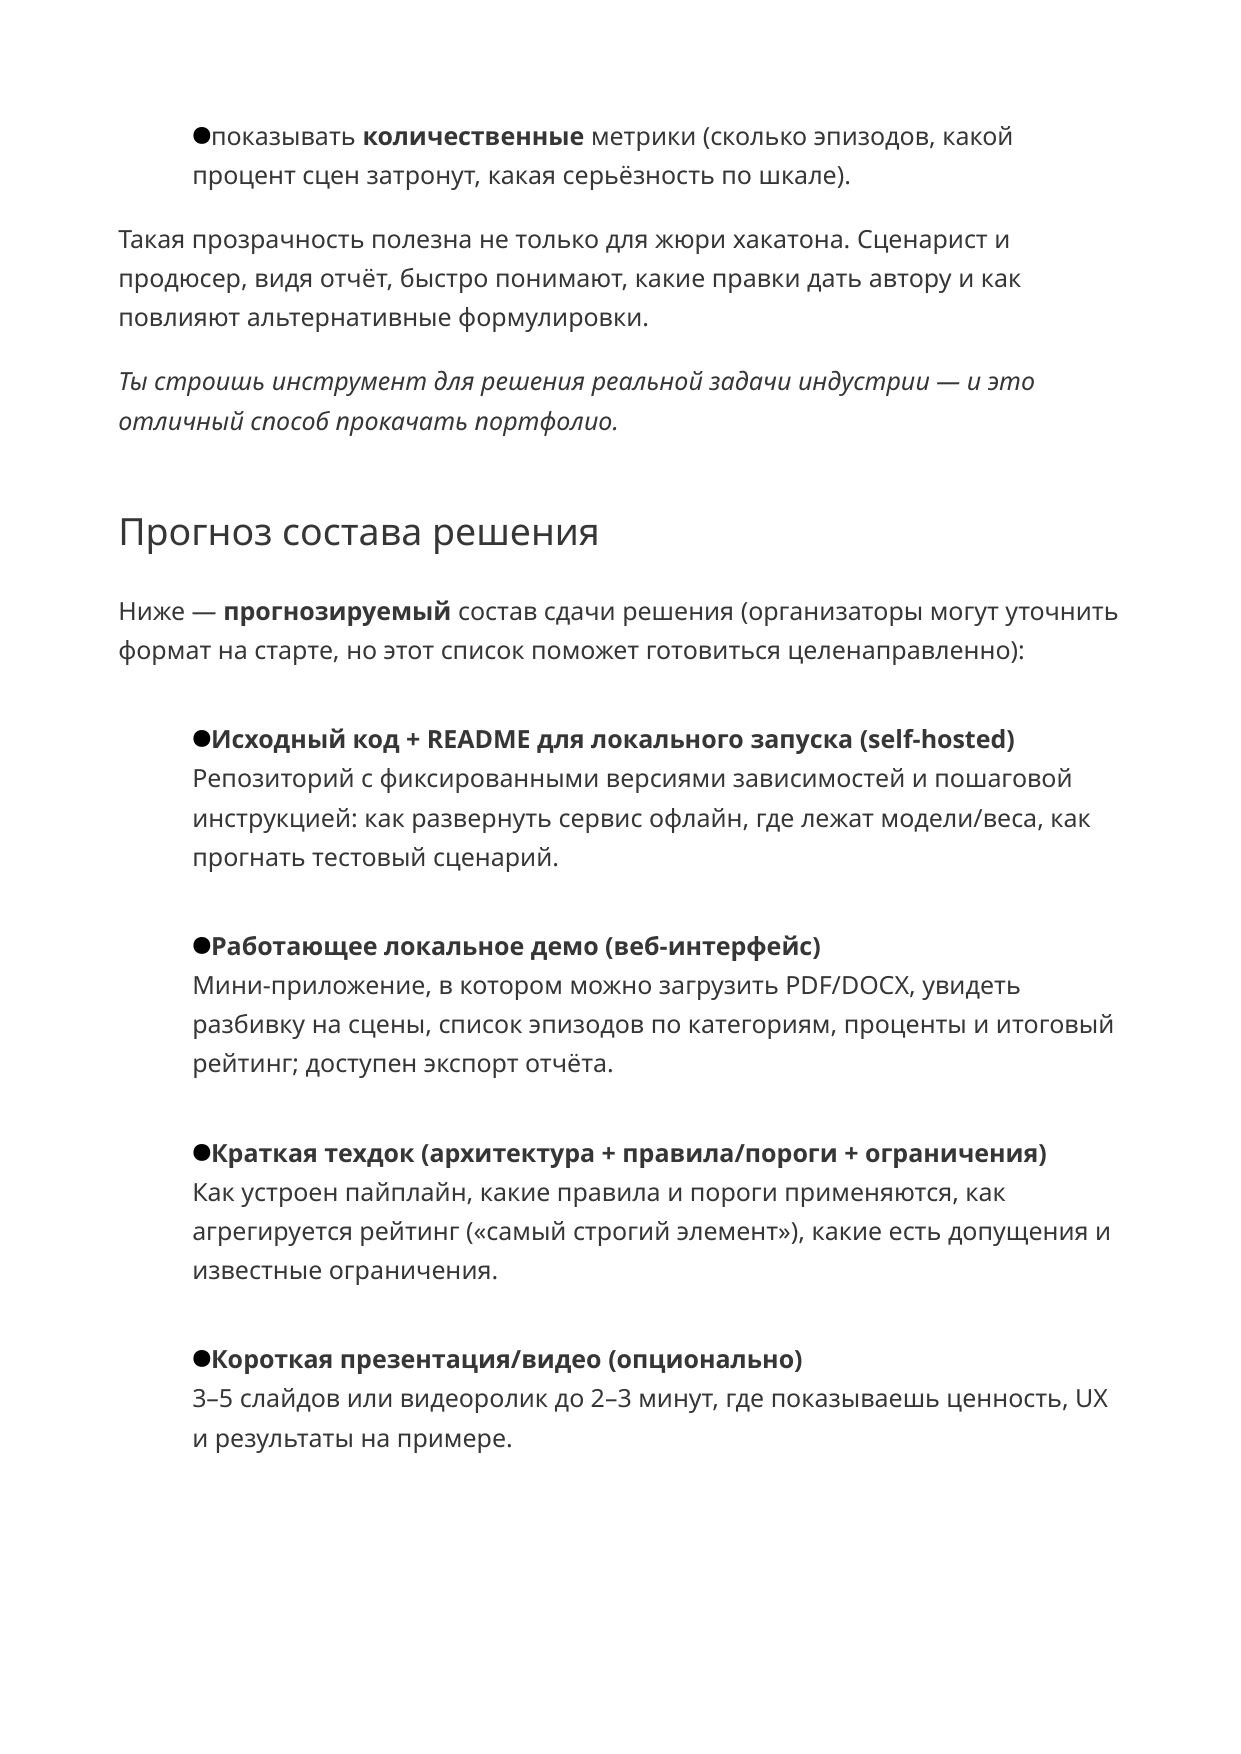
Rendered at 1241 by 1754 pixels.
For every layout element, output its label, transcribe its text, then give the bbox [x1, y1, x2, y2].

text Ниже — прогнозируемый состав сдачи решения (организаторы могут уточнить формат на старте, но этот список поможет готовиться целенаправленно): [118, 593, 1122, 667]
subtitle Прогноз состава решения [118, 505, 1122, 556]
text Такая прозрачность полезна не только для жюри хакатона. Сценарист и продюсер, видя отчёт, быстро понимают, какие правки дать автору и как повлияют альтернативные формулировки. [118, 221, 1122, 334]
list Краткая техдок (архитектура + правила/пороги + ограничения) Как устроен пайплайн, какие правила и пороги применяются, как агрегируется рейтинг («самый строгий элемент»), какие есть допущения и известные ограничения. [118, 1135, 1122, 1287]
text Ты строишь инструмент для решения реальной задачи индустрии — и это отличный способ прокачать портфолио. [118, 364, 1122, 437]
list показывать количественные метрики (сколько эпизодов, какой процент сцен затронут, какая серьёзность по шкале). [118, 118, 1122, 191]
list Исходный код + README для локального запуска (self-hosted) Репозиторий с фиксированными версиями зависимостей и пошаговой инструкцией: как развернуть сервис офлайн, где лежат модели/веса, как прогнать тестовый сценарий. [118, 722, 1122, 873]
list Короткая презентация/видео (опционально) 3–5 слайдов или видеоролик до 2–3 минут, где показываешь ценность, UX и результаты на примере. [118, 1342, 1122, 1454]
list Работающее локальное демо (веб-интерфейс) Мини-приложение, в котором можно загрузить PDF/DOCX, увидеть разбивку на сцены, список эпизодов по категориям, проценты и итоговый рейтинг; доступен экспорт отчёта. [118, 928, 1122, 1080]
